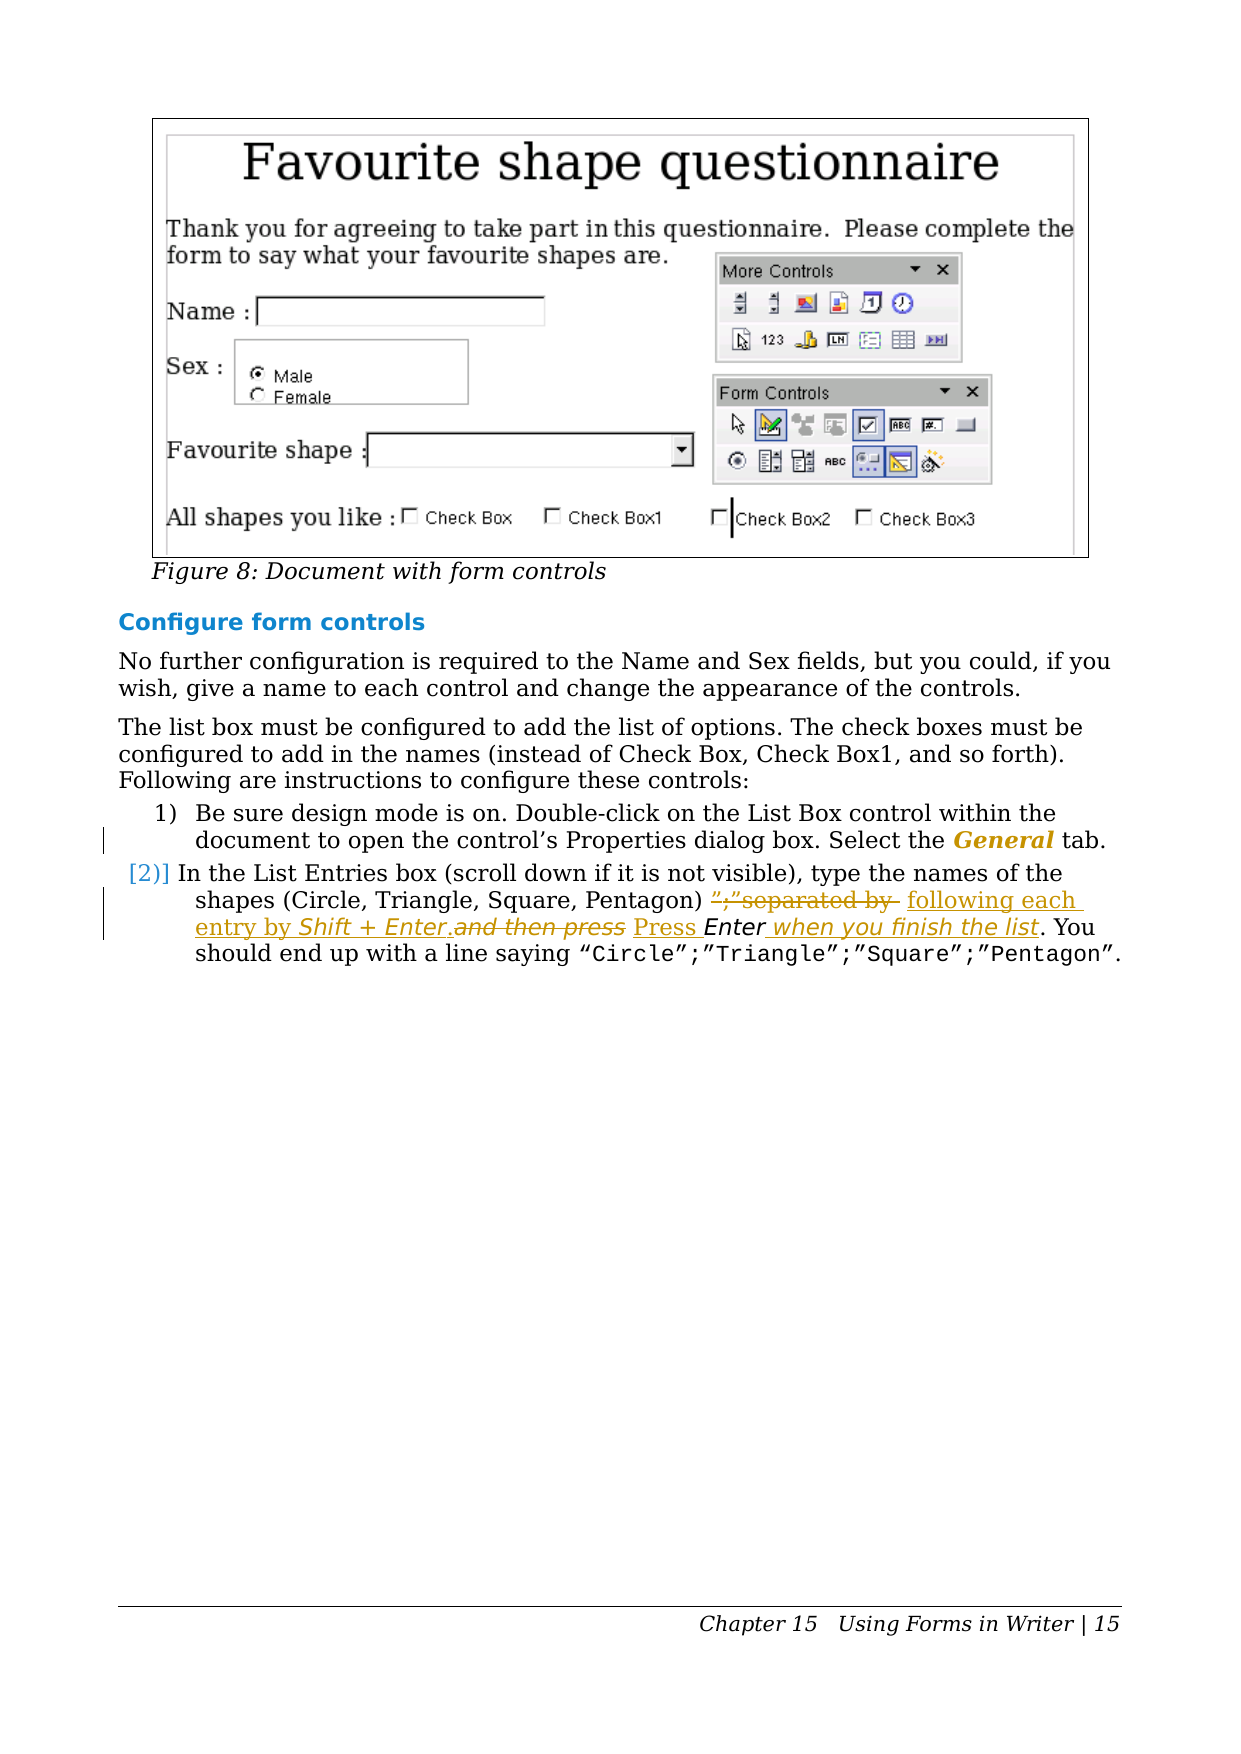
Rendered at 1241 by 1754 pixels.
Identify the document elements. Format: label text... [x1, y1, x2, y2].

text Figure 8: Document with form controls [152, 558, 1089, 585]
list Be sure design mode is on. Double-click on the List Box control within the document to open the control’s Properties dialog box. Select the General tab. [177, 801, 1122, 854]
picture [155, 122, 1085, 555]
text [153, 119, 1088, 557]
list The list box must be configured to add the list of options. The check boxes must be configured to add in the names (instead of Check Box, Check Box1, and so forth). Following are instructions to configure these controls: [118, 714, 1122, 794]
text No further configuration is required to the Name and Sex fields, but you could, if you wish, give a name to each control and change the appearance of the controls. [118, 648, 1122, 702]
subtitle Configure form controls [118, 609, 1122, 636]
list In the List Entries box (scroll down if it is not visible), type the names of the shapes (Circle, Triangle, Square, Pentagon) following each entry by Shift + Enter. Press Enter when you finish the list. You should end up with a line saying “Circle”;”Triangle”;”Square”;”Pentagon”. [177, 860, 1122, 968]
